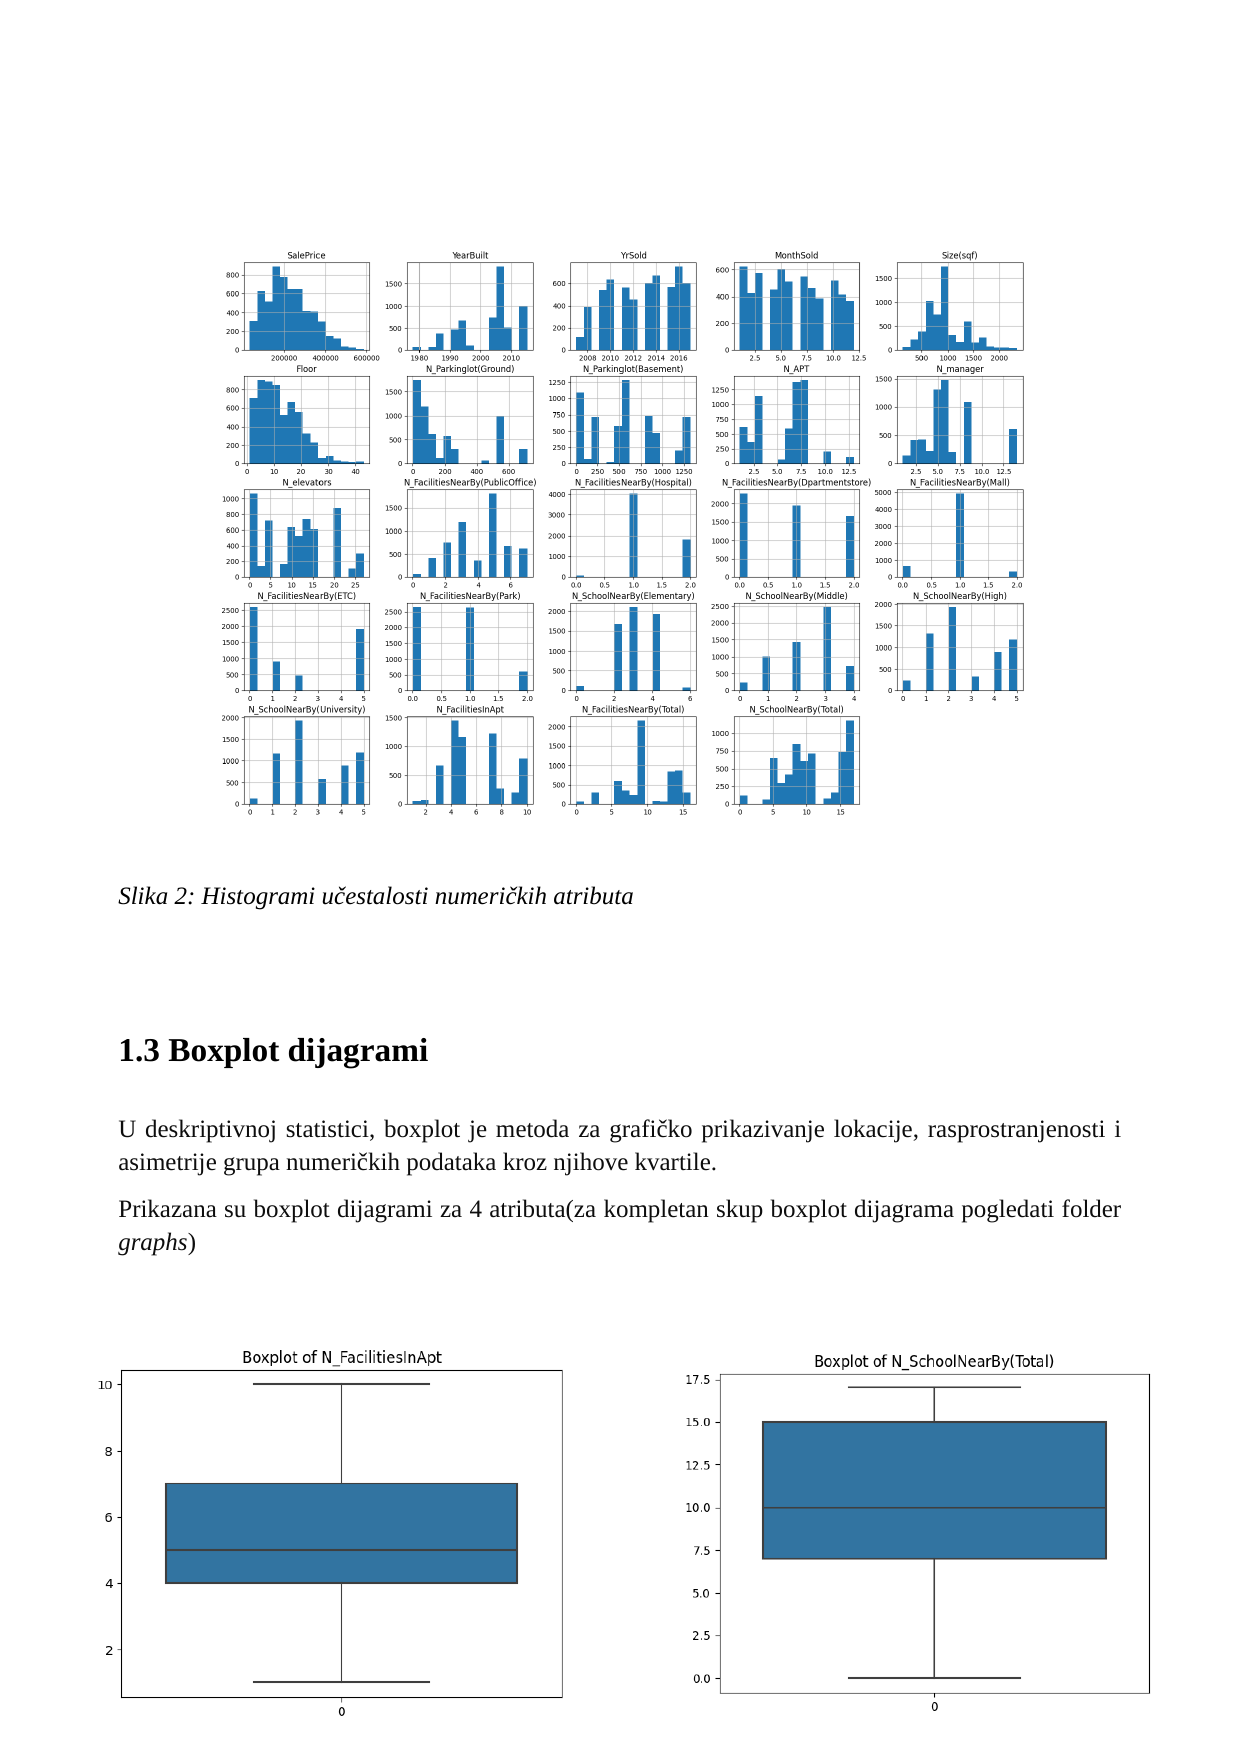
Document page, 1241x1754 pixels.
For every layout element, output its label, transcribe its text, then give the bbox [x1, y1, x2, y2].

text Slika 2: Histogrami učestalosti numeričkih atributa [118, 881, 1122, 910]
picture [118, 178, 1123, 881]
picture [50, 1318, 618, 1744]
subtitle 1.3 Boxplot dijagrami [118, 1030, 1122, 1068]
text Prikazana su boxplot dijagrami za 4 atributa(za kompletan skup boxplot dijagrama pogledati folder graphs) [118, 1194, 1122, 1256]
picture [650, 1323, 1203, 1738]
text U deskriptivnoj statistici, boxplot je metoda za grafičko prikazivanje lokacije, rasprostranjenosti i asimetrije grupa numeričkih podataka kroz njihove kvartile. [118, 1081, 1122, 1176]
